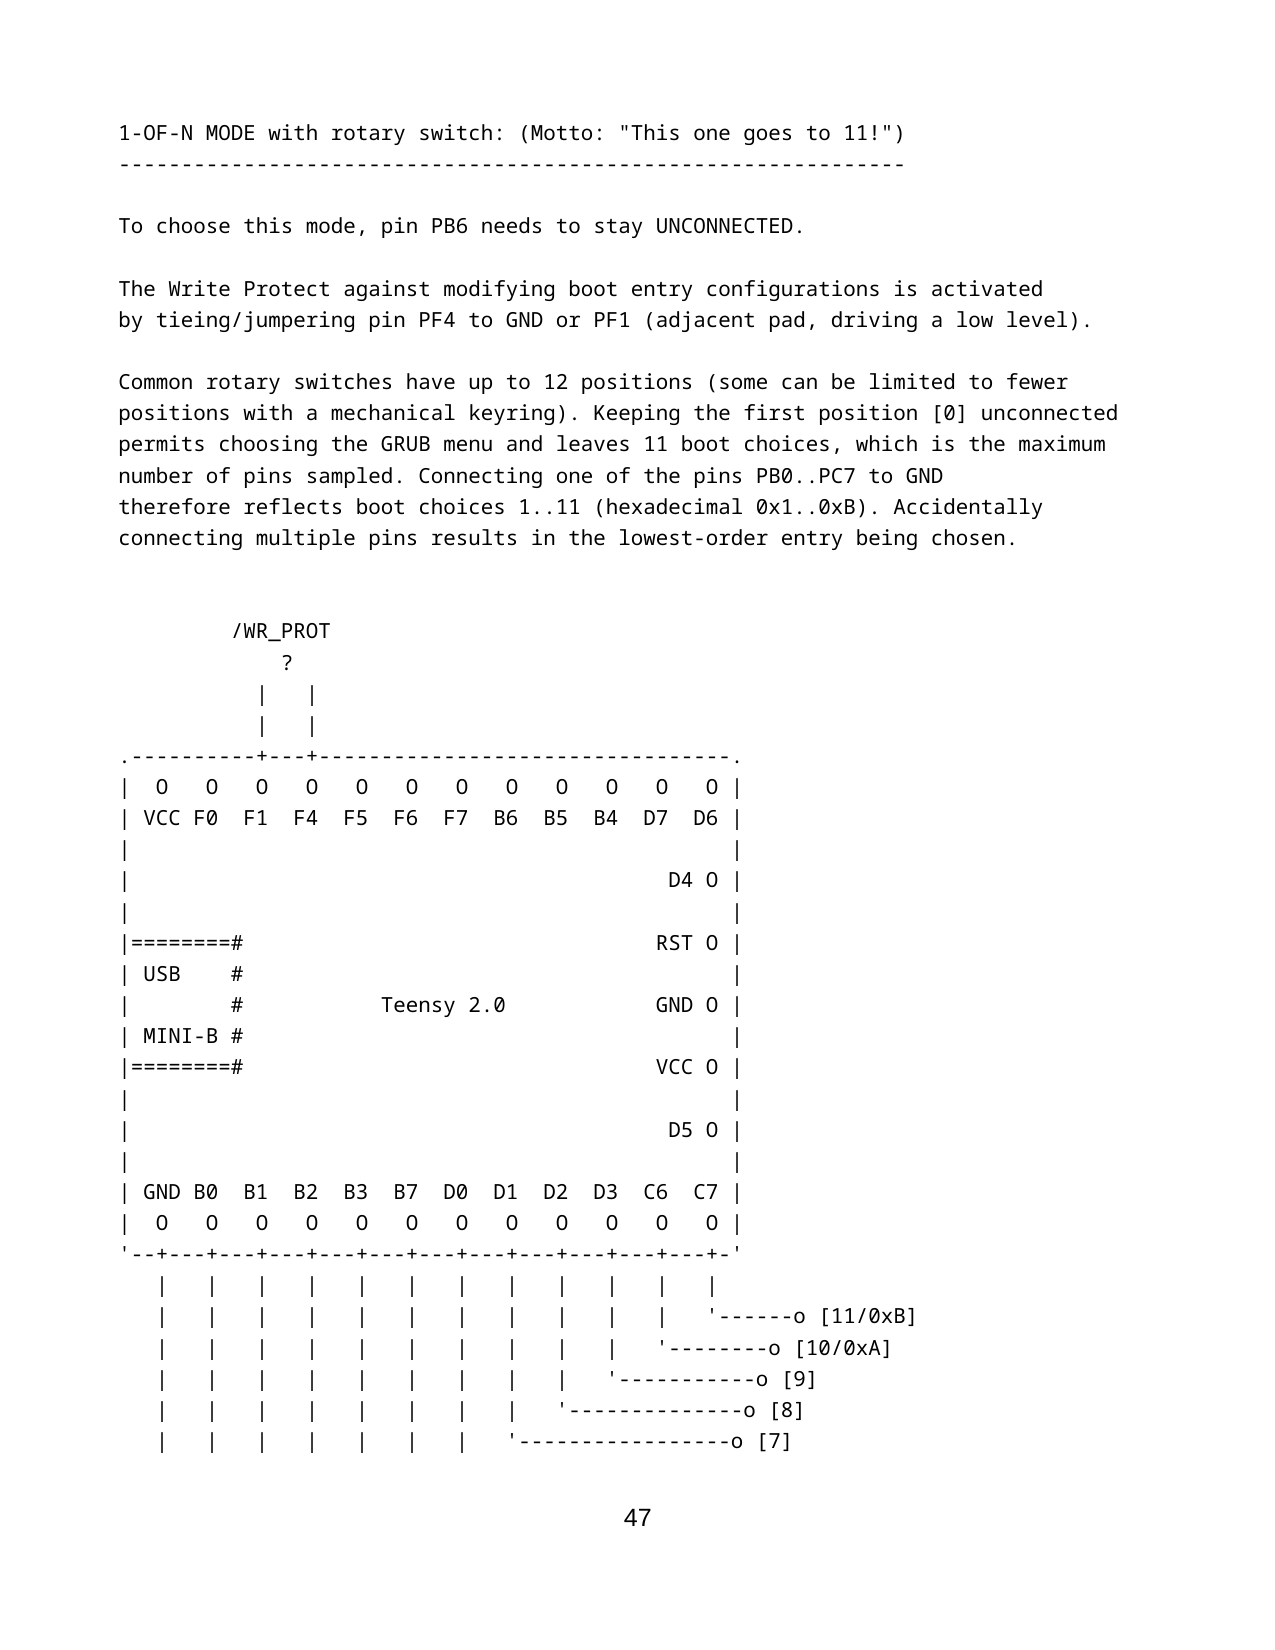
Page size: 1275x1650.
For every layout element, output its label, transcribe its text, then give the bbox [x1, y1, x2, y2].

text | D5 O | [118, 1115, 1157, 1143]
text | | [118, 897, 1157, 925]
text | | [118, 1146, 1157, 1174]
text | | [118, 679, 1157, 707]
text | | | | | | | | | | '--------o [10/0xA] [118, 1333, 1157, 1361]
text therefore reflects boot choices 1..11 (hexadecimal 0x1..0xB). Accidentally [118, 492, 1157, 520]
text | | | | | | | | | | | | [118, 1271, 1157, 1299]
text Common rotary switches have up to 12 positions (some can be limited to fewer [118, 367, 1157, 396]
text by tieing/jumpering pin PF4 to GND or PF1 (adjacent pad, driving a low level). [118, 305, 1157, 333]
text /WR_PROT [118, 616, 1157, 645]
text positions with a mechanical keyring). Keeping the first position [0] unconnected [118, 398, 1157, 427]
text connecting multiple pins results in the lowest-order entry being chosen. [118, 523, 1157, 551]
text | USB # | [118, 959, 1157, 987]
text | | | | | | | | '--------------o [8] [118, 1395, 1157, 1423]
text permits choosing the GRUB menu and leaves 11 boot choices, which is the maximum [118, 429, 1157, 458]
text |========# VCC O | [118, 1052, 1157, 1081]
text .----------+---+---------------------------------. [118, 741, 1157, 769]
text | # Teensy 2.0 GND O | [118, 990, 1157, 1019]
text | | [118, 834, 1157, 863]
text | D4 O | [118, 866, 1157, 894]
text The Write Protect against modifying boot entry configurations is activated [118, 274, 1157, 302]
text | O O O O O O O O O O O O | [118, 772, 1157, 801]
text | | | | | | | | | '-----------o [9] [118, 1364, 1157, 1392]
text | GND B0 B1 B2 B3 B7 D0 D1 D2 D3 C6 C7 | [118, 1177, 1157, 1206]
text '--+---+---+---+---+---+---+---+---+---+---+---+-' [118, 1239, 1157, 1268]
text |========# RST O | [118, 928, 1157, 956]
text | | | | | | | '-----------------o [7] [118, 1426, 1157, 1455]
text | O O O O O O O O O O O O | [118, 1208, 1157, 1237]
text | | [118, 710, 1157, 738]
text ? [118, 648, 1157, 676]
text | VCC F0 F1 F4 F5 F6 F7 B6 B5 B4 D7 D6 | [118, 803, 1157, 832]
text | | [118, 1084, 1157, 1112]
text | MINI-B # | [118, 1021, 1157, 1050]
text number of pins sampled. Connecting one of the pins PB0..PC7 to GND [118, 461, 1157, 489]
text --------------------------------------------------------------- [118, 149, 1157, 178]
text To choose this mode, pin PB6 needs to stay UNCONNECTED. [118, 212, 1157, 240]
text | | | | | | | | | | | '------o [11/0xB] [118, 1302, 1157, 1330]
text 1-OF-N MODE with rotary switch: (Motto: "This one goes to 11!") [118, 118, 1157, 147]
